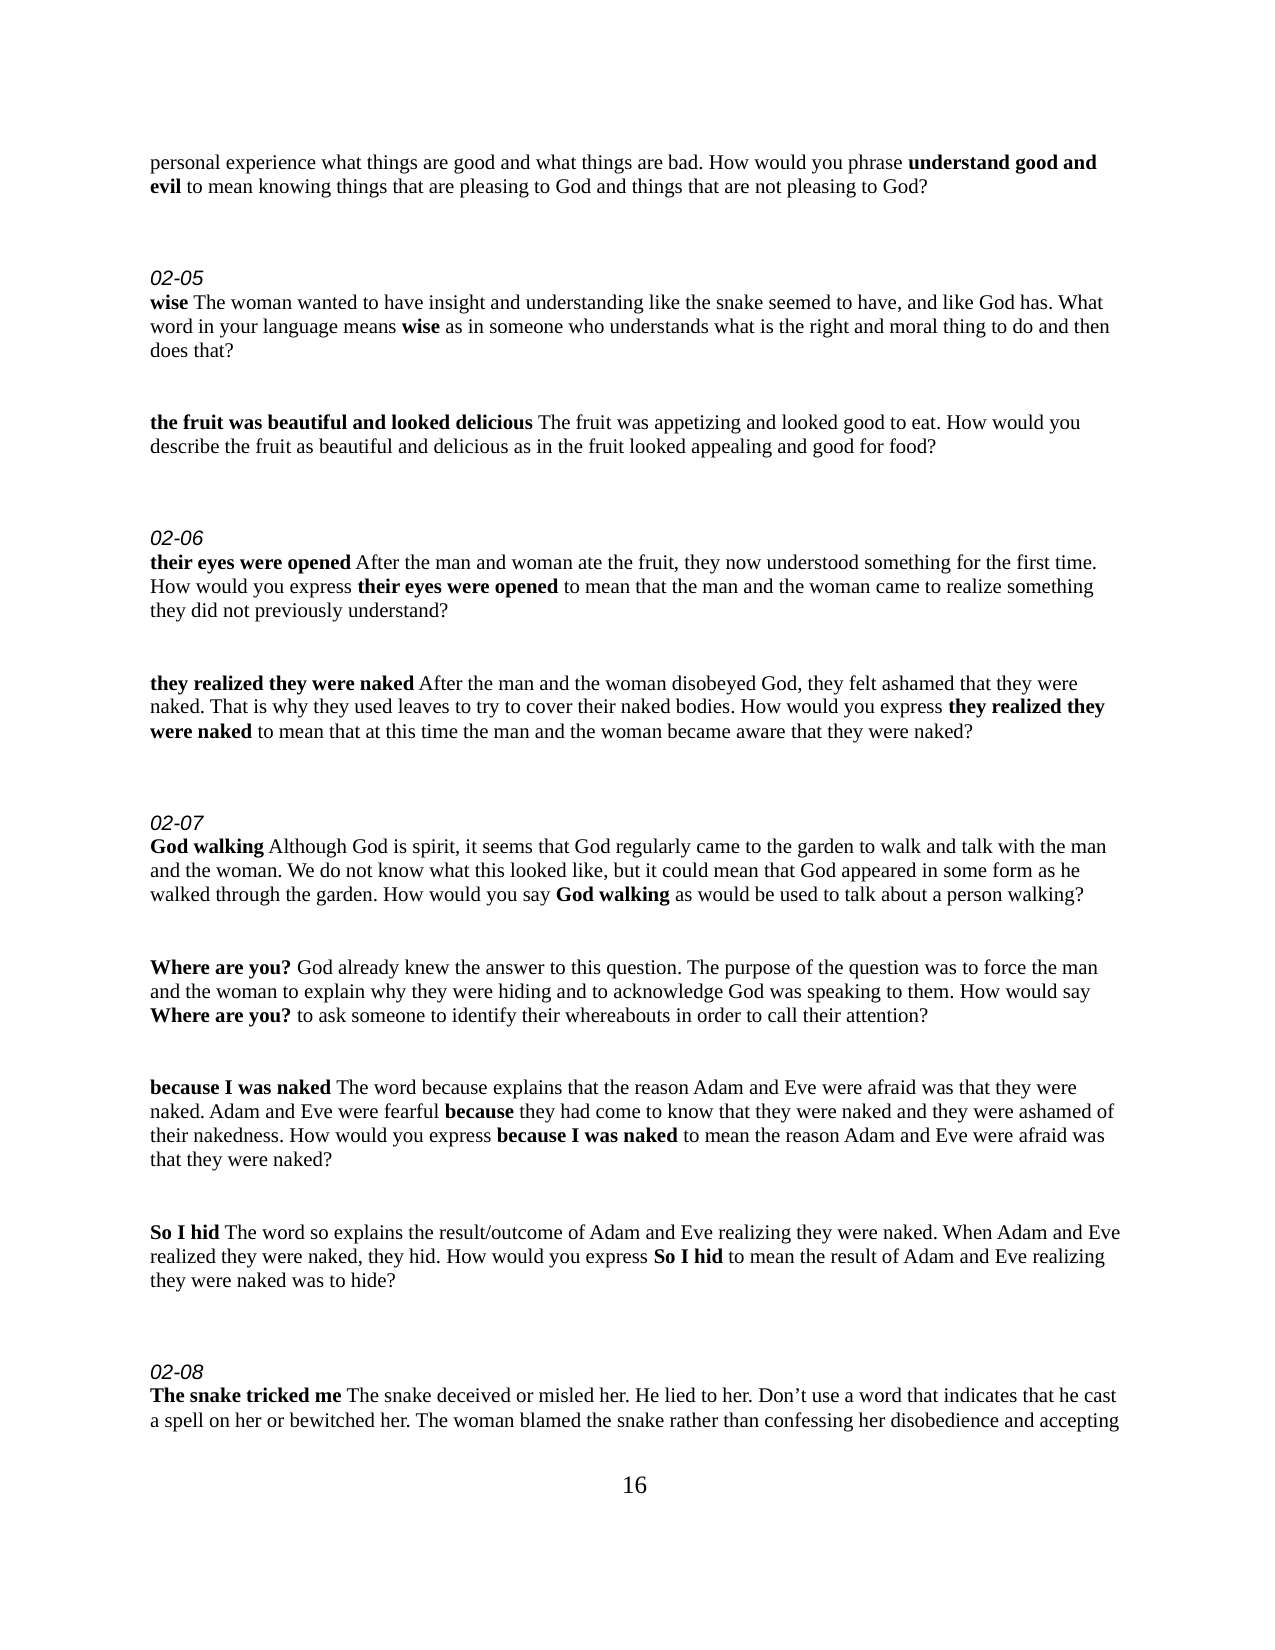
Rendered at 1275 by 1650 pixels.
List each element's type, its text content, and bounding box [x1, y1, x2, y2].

text personal experience what things are good and what things are bad. How would you phrase understand good and evil to mean knowing things that are pleasing to God and things that are not pleasing to God? [150, 150, 1125, 198]
subtitle 02-06 [150, 526, 1125, 550]
subtitle 02-05 [150, 266, 1125, 290]
text The snake tricked me The snake deceived or misled her. He lied to her. Don’t use a word that indicates that he cast a spell on her or bewitched her. The woman blamed the snake rather than confessing her disobedience and accepting [150, 1383, 1125, 1432]
text their eyes were opened After the man and woman ate the fruit, they now understood something for the first time. How would you express their eyes were opened to mean that the man and the woman came to realize something they did not previously understand? [150, 550, 1125, 622]
text because I was naked The word because explains that the reason Adam and Eve were afraid was that they were naked. Adam and Eve were fearful because they had come to know that they were naked and they were ashamed of their nakedness. How would you express because I was naked to mean the reason Adam and Eve were afraid was that they were naked? [150, 1075, 1125, 1171]
text So I hid The word so explains the result/outcome of Adam and Eve realizing they were naked. When Adam and Eve realized they were naked, they hid. How would you express So I hid to mean the result of Adam and Eve realizing they were naked was to hide? [150, 1219, 1125, 1292]
text they realized they were naked After the man and the woman disobeyed God, they felt ashamed that they were naked. That is why they used leaves to try to cover their naked bodies. How would you express they realized they were naked to mean that at this time the man and the woman became aware that they were naked? [150, 670, 1125, 743]
subtitle 02-08 [150, 1359, 1125, 1383]
text the fruit was beautiful and looked delicious The fruit was appetizing and looked good to eat. How would you describe the fruit as beautiful and delicious as in the fruit looked appealing and good for food? [150, 410, 1125, 458]
text God walking Although God is spirit, it seems that God regularly came to the garden to walk and talk with the man and the woman. We do not know what this looked like, but it could mean that God appeared in some form as he walked through the garden. How would you say God walking as would be used to talk about a person walking? [150, 834, 1125, 906]
text Where are you? God already knew the answer to this question. The purpose of the question was to force the man and the woman to explain why they were hiding and to acknowledge God was speaking to them. How would say Where are you? to ask someone to identify their whereabouts in order to call their attention? [150, 955, 1125, 1027]
subtitle 02-07 [150, 810, 1125, 834]
text wise The woman wanted to have insight and understanding like the snake seemed to have, and like God has. What word in your language means wise as in someone who understands what is the right and moral thing to do and then does that? [150, 290, 1125, 362]
